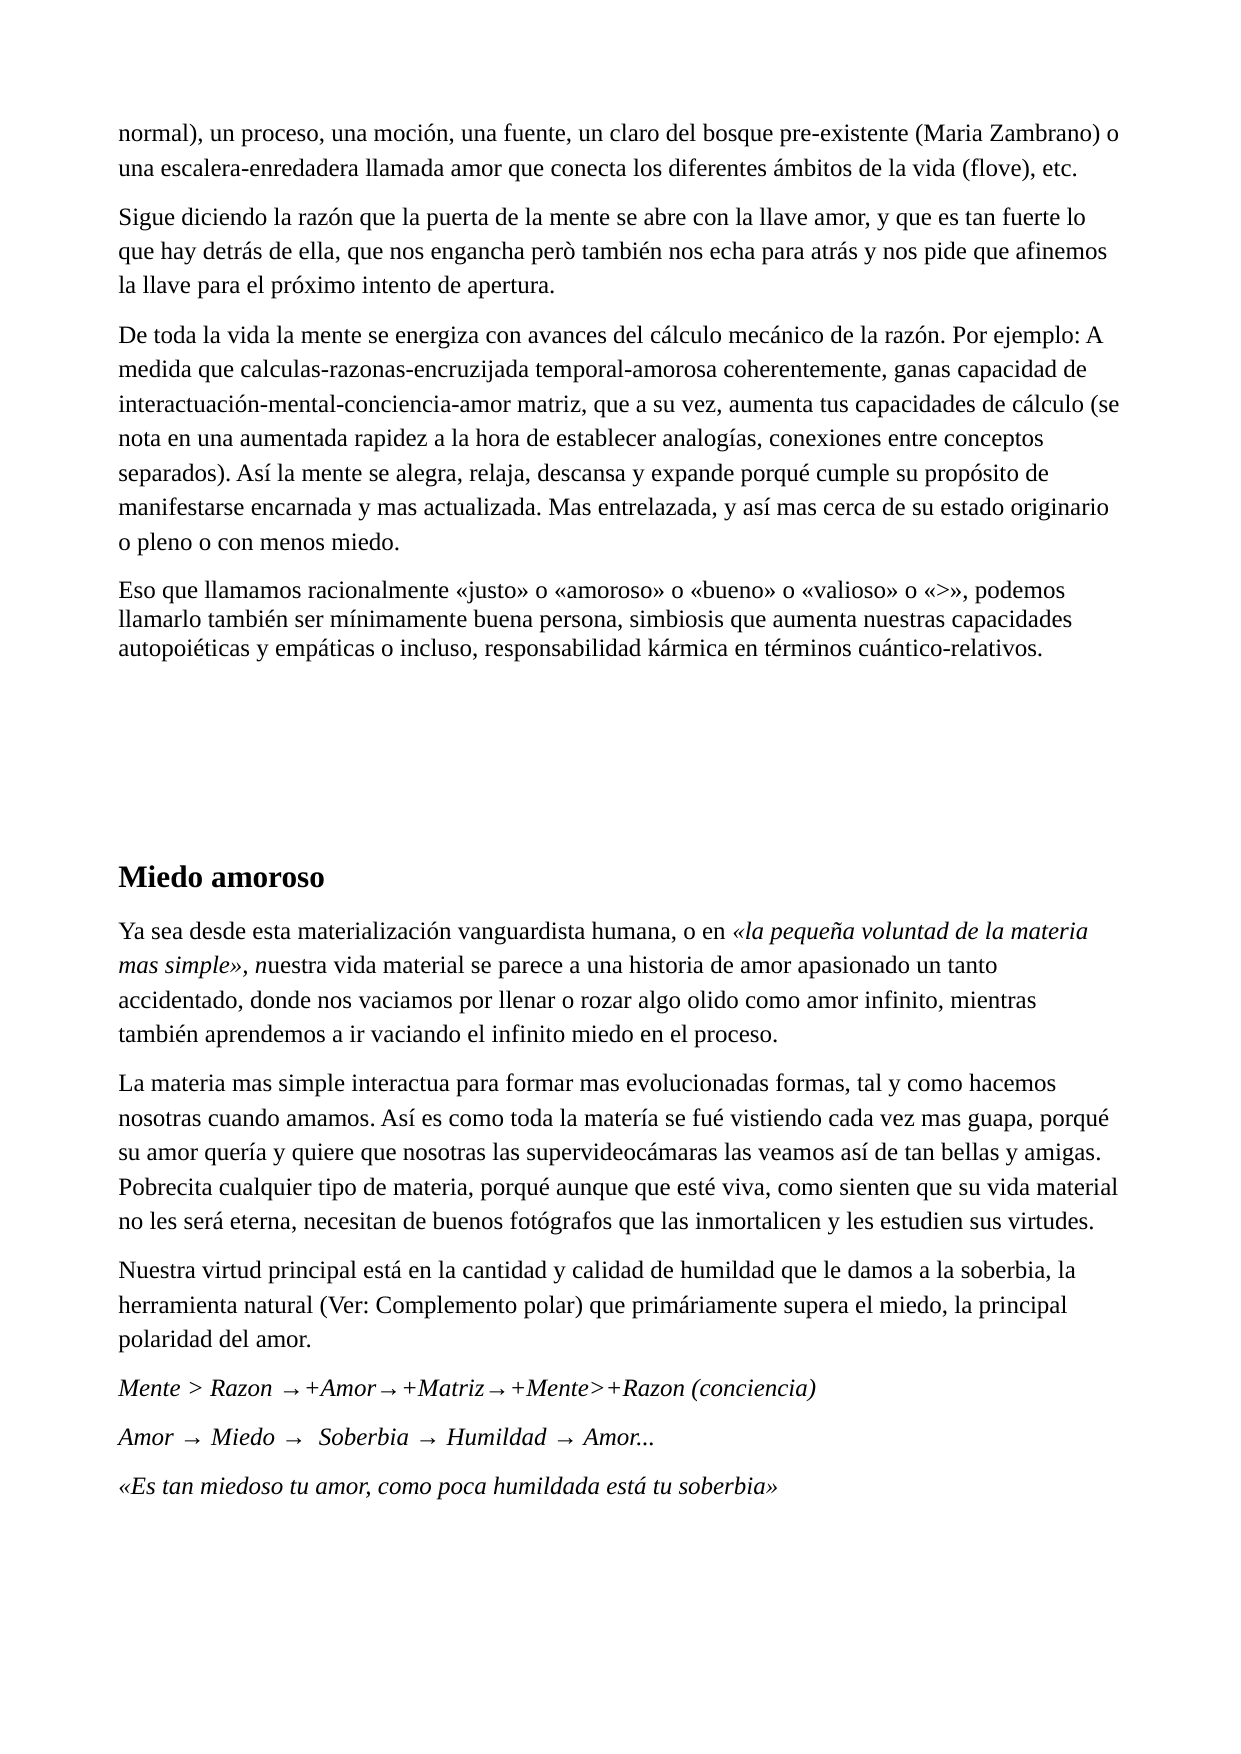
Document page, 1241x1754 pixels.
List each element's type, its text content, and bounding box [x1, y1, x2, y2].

text Nuestra virtud principal está en la cantidad y calidad de humildad que le damos a la soberbia, la herramienta natural (Ver: Complemento polar) que primáriamente supera el miedo, la principal polaridad del amor. [118, 1255, 1122, 1353]
text «Es tan miedoso tu amor, como poca humildada está tu soberbia» [118, 1471, 1122, 1500]
text Eso que llamamos racionalmente «justo» o «amoroso» o «bueno» o «valioso» o «>», podemos [118, 576, 1122, 604]
text Miedo amoroso [118, 858, 1122, 894]
text De toda la vida la mente se energiza con avances del cálculo mecánico de la razón. Por ejemplo: A medida que calculas-razonas-encruzijada temporal-amorosa coherentemente, ganas capacidad de interactuación-mental-conciencia-amor matriz, que a su vez, aumenta tus capacidades de cálculo (se nota en una aumentada rapidez a la hora de establecer analogías, conexiones entre conceptos separados). Así la mente se alegra, relaja, descansa y expande porqué cumple su propósito de manifestarse encarnada y mas actualizada. Mas entrelazada, y así mas cerca de su estado originario o pleno o con menos miedo. [118, 320, 1122, 555]
text normal), un proceso, una moción, una fuente, un claro del bosque pre-existente (Maria Zambrano) o una escalera-enredadera llamada amor que conecta los diferentes ámbitos de la vida (flove), etc. [118, 118, 1122, 181]
text Ya sea desde esta materialización vanguardista humana, o en «la pequeña voluntad de la materia mas simple», nuestra vida material se parece a una historia de amor apasionado un tanto accidentado, donde nos vaciamos por llenar o rozar algo olido como amor infinito, mientras también aprendemos a ir vaciando el infinito miedo en el proceso. [118, 916, 1122, 1048]
text Amor → Miedo → Soberbia → Humildad → Amor... [118, 1422, 1122, 1451]
text Mente > Razon →+Amor→+Matriz→+Mente>+Razon (conciencia) [118, 1373, 1122, 1402]
text llamarlo también ser mínimamente buena persona, simbiosis que aumenta nuestras capacidades autopoiéticas y empáticas o incluso, responsabilidad kármica en términos cuántico-relativos. [118, 604, 1122, 662]
text La materia mas simple interactua para formar mas evolucionadas formas, tal y como hacemos nosotras cuando amamos. Así es como toda la matería se fué vistiendo cada vez mas guapa, porqué su amor quería y quiere que nosotras las supervideocámaras las veamos así de tan bellas y amigas. Pobrecita cualquier tipo de materia, porqué aunque que esté viva, como sienten que su vida material no les será eterna, necesitan de buenos fotógrafos que las inmortalicen y les estudien sus virtudes. [118, 1068, 1122, 1235]
text Sigue diciendo la razón que la puerta de la mente se abre con la llave amor, y que es tan fuerte lo que hay detrás de ella, que nos engancha però también nos echa para atrás y nos pide que afinemos la llave para el próximo intento de apertura. [118, 202, 1122, 299]
